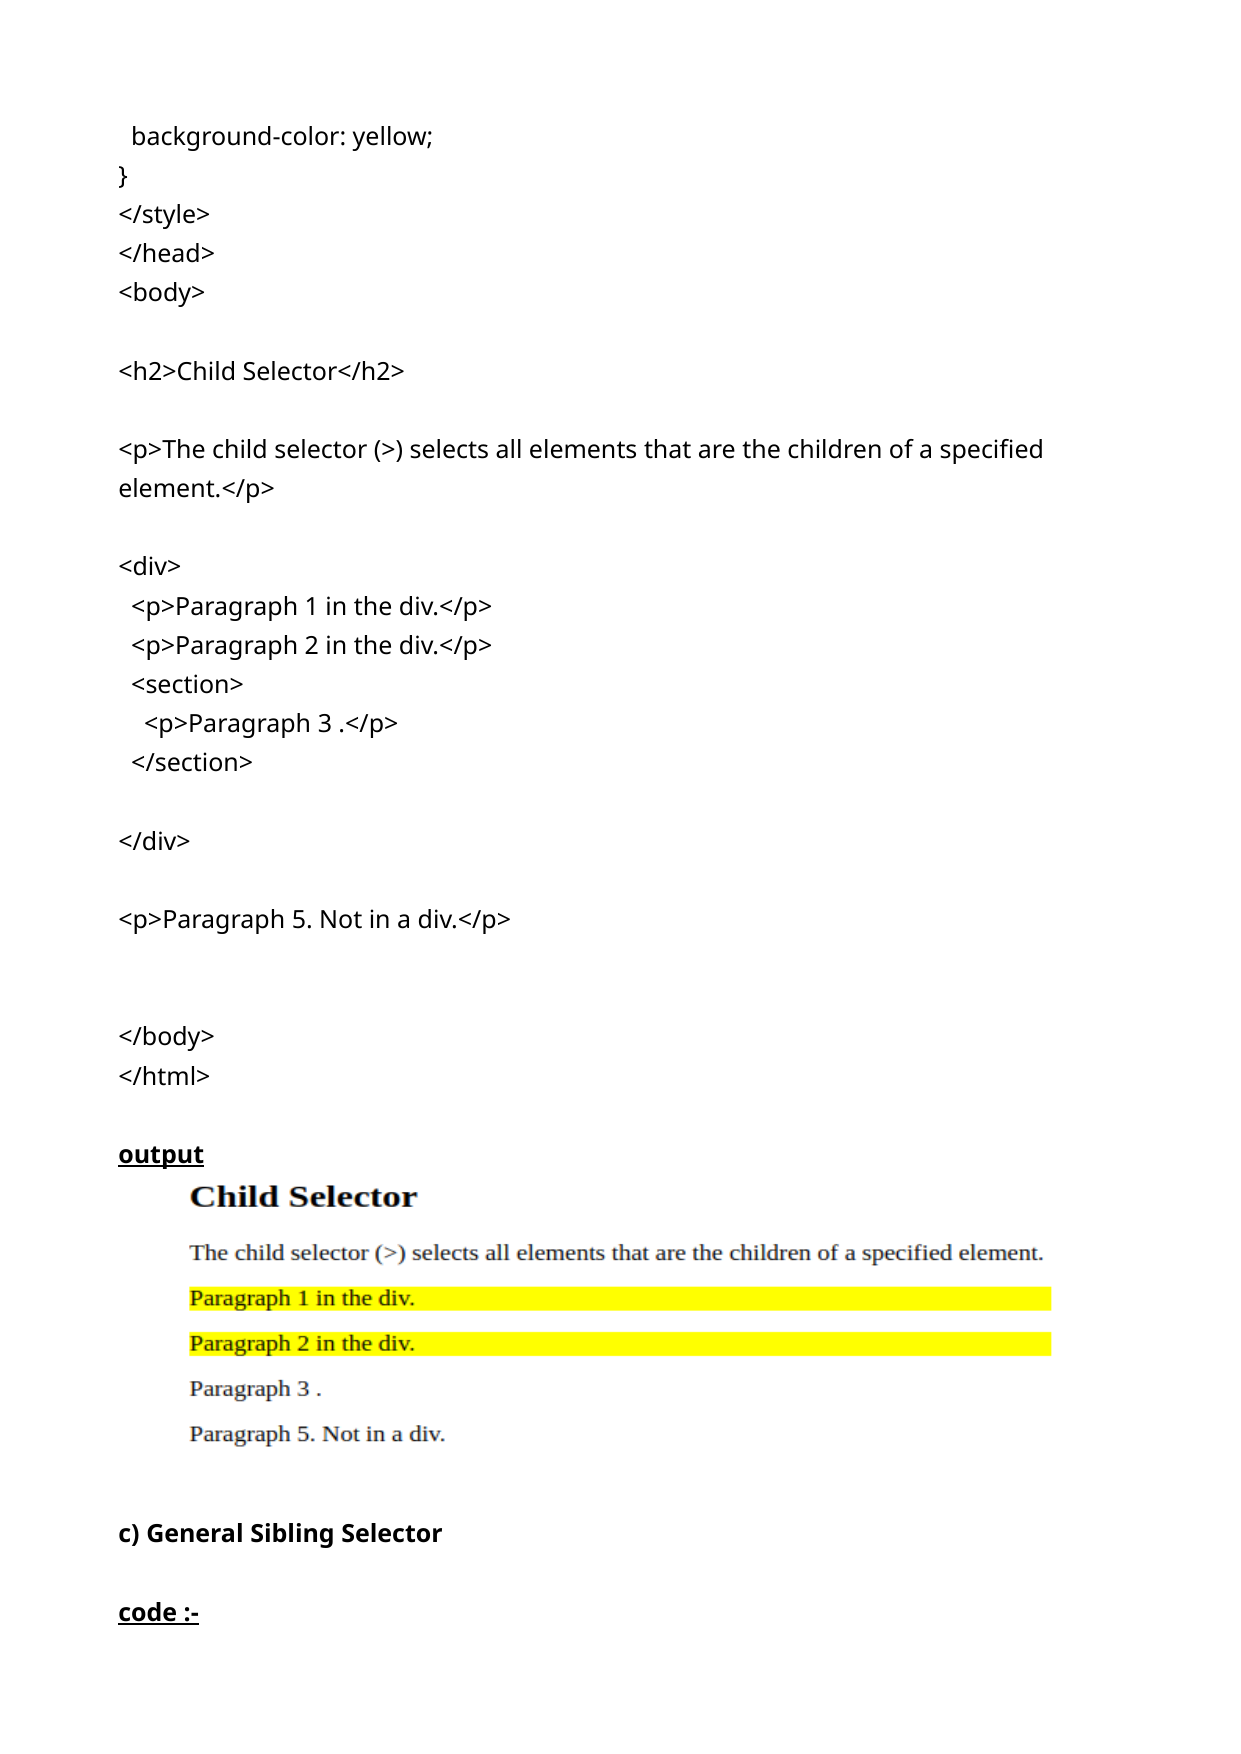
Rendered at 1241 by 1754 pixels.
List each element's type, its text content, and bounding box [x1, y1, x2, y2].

text <p>Paragraph 2 in the div.</p> [118, 627, 1122, 661]
text code :- [118, 1594, 1122, 1628]
text </div> [118, 823, 1122, 857]
text <p>The child selector (>) selects all elements that are the children of a specified element.</p> [118, 431, 1122, 505]
text <p>Paragraph 3 .</p> [118, 706, 1122, 740]
picture [188, 1175, 1052, 1472]
text <h2>Child Selector</h2> [118, 353, 1122, 387]
text </head> [118, 236, 1122, 270]
text output [118, 1136, 1122, 1171]
text background-color: yellow; [118, 118, 1122, 152]
text </style> [118, 196, 1122, 231]
text <p>Paragraph 5. Not in a div.</p> [118, 901, 1122, 936]
text c) General Sibling Selector [118, 1516, 1122, 1550]
text } [118, 157, 1122, 191]
text <p>Paragraph 1 in the div.</p> [118, 588, 1122, 622]
text </section> [118, 745, 1122, 779]
text <section> [118, 666, 1122, 701]
text </html> [118, 1058, 1122, 1092]
text <div> [118, 549, 1122, 583]
text </body> [118, 1019, 1122, 1053]
text <body> [118, 275, 1122, 309]
